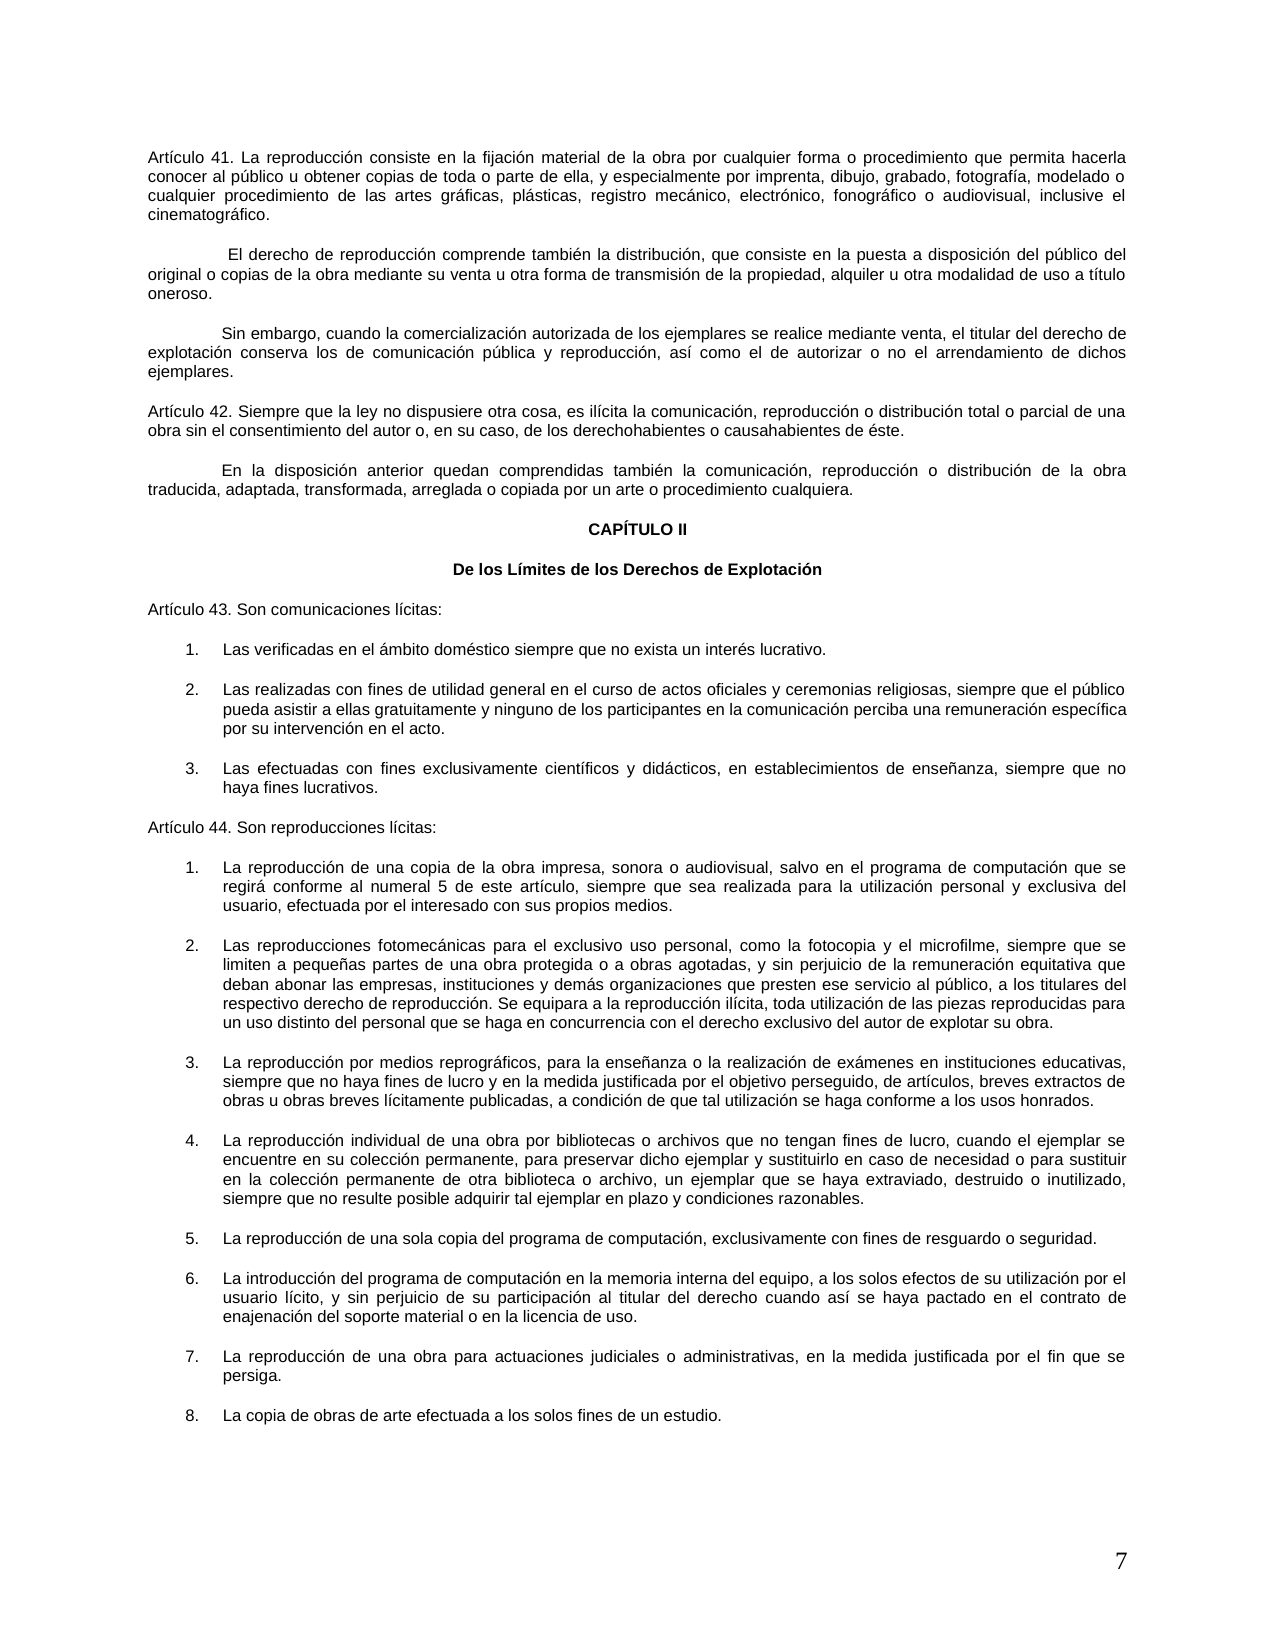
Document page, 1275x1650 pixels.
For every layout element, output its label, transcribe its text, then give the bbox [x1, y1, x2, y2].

list La copia de obras de arte efectuada a los solos fines de un estudio. [185, 1406, 1127, 1425]
text Artículo 41. La reproducción consiste en la fijación material de la obra por cualquier forma o procedimiento que permita hacerla conocer al público u obtener copias de toda o parte de ella, y especialmente por imprenta, dibujo, grabado, fotografía, modelado o cualquier procedimiento de las artes gráficas, plásticas, registro mecánico, electrónico, fonográfico o audiovisual, inclusive el cinematográfico. [148, 148, 1127, 224]
list Las efectuadas con fines exclusivamente científicos y didácticos, en establecimientos de enseñanza, siempre que no haya fines lucrativos. [185, 758, 1127, 797]
list La reproducción individual de una obra por bibliotecas o archivos que no tengan fines de lucro, cuando el ejemplar se encuentre en su colección permanente, para preservar dicho ejemplar y sustituirlo en caso de necesidad o para sustituir en la colección permanente de otra biblioteca o archivo, un ejemplar que se haya extraviado, destruido o inutilizado, siempre que no resulte posible adquirir tal ejemplar en plazo y condiciones razonables. [185, 1131, 1127, 1208]
text CAPÍTULO II [148, 520, 1127, 539]
list La reproducción de una sola copia del programa de computación, exclusivamente con fines de resguardo o seguridad. [185, 1228, 1127, 1248]
text Artículo 44. Son reproducciones lícitas: [148, 818, 1127, 837]
text Artículo 43. Son comunicaciones lícitas: [148, 600, 1127, 619]
list La reproducción de una copia de la obra impresa, sonora o audiovisual, salvo en el programa de computación que se regirá conforme al numeral 5 de este artículo, siempre que sea realizada para la utilización personal y exclusiva del usuario, efectuada por el interesado con sus propios medios. [185, 858, 1127, 915]
text El derecho de reproducción comprende también la distribución, que consiste en la puesta a disposición del público del original o copias de la obra mediante su venta u otra forma de transmisión de la propiedad, alquiler u otra modalidad de uso a título oneroso. [148, 245, 1127, 303]
list Las reproducciones fotomecánicas para el exclusivo uso personal, como la fotocopia y el microfilme, siempre que se limiten a pequeñas partes de una obra protegida o a obras agotadas, y sin perjuicio de la remuneración equitativa que deban abonar las empresas, instituciones y demás organizaciones que presten ese servicio al público, a los titulares del respectivo derecho de reproducción. Se equipara a la reproducción ilícita, toda utilización de las piezas reproducidas para un uso distinto del personal que se haga en concurrencia con el derecho exclusivo del autor de explotar su obra. [185, 936, 1127, 1032]
list La reproducción de una obra para actuaciones judiciales o administrativas, en la medida justificada por el fin que se persiga. [185, 1347, 1127, 1385]
list La reproducción por medios reprográficos, para la enseñanza o la realización de exámenes en instituciones educativas, siempre que no haya fines de lucro y en la medida justificada por el objetivo perseguido, de artículos, breves extractos de obras u obras breves lícitamente publicadas, a condición de que tal utilización se haga conforme a los usos honrados. [185, 1053, 1127, 1110]
text Sin embargo, cuando la comercialización autorizada de los ejemplares se realice mediante venta, el titular del derecho de explotación conserva los de comunicación pública y reproducción, así como el de autorizar o no el arrendamiento de dichos ejemplares. [148, 323, 1127, 381]
text Artículo 42. Siempre que la ley no dispusiere otra cosa, es ilícita la comunicación, reproducción o distribución total o parcial de una obra sin el consentimiento del autor o, en su caso, de los derechohabientes o causahabientes de éste. [148, 402, 1127, 440]
list Las realizadas con fines de utilidad general en el curso de actos oficiales y ceremonias religiosas, siempre que el público pueda asistir a ellas gratuitamente y ninguno de los participantes en la comunicación perciba una remuneración específica por su intervención en el acto. [185, 680, 1127, 738]
list La introducción del programa de computación en la memoria interna del equipo, a los solos efectos de su utilización por el usuario lícito, y sin perjuicio de su participación al titular del derecho cuando así se haya pactado en el contrato de enajenación del soporte material o en la licencia de uso. [185, 1268, 1127, 1326]
text En la disposición anterior quedan comprendidas también la comunicación, reproducción o distribución de la obra traducida, adaptada, transformada, arreglada o copiada por un arte o procedimiento cualquiera. [148, 461, 1127, 499]
list Las verificadas en el ámbito doméstico siempre que no exista un interés lucrativo. [185, 640, 1127, 659]
text De los Límites de los Derechos de Explotación [148, 560, 1127, 579]
